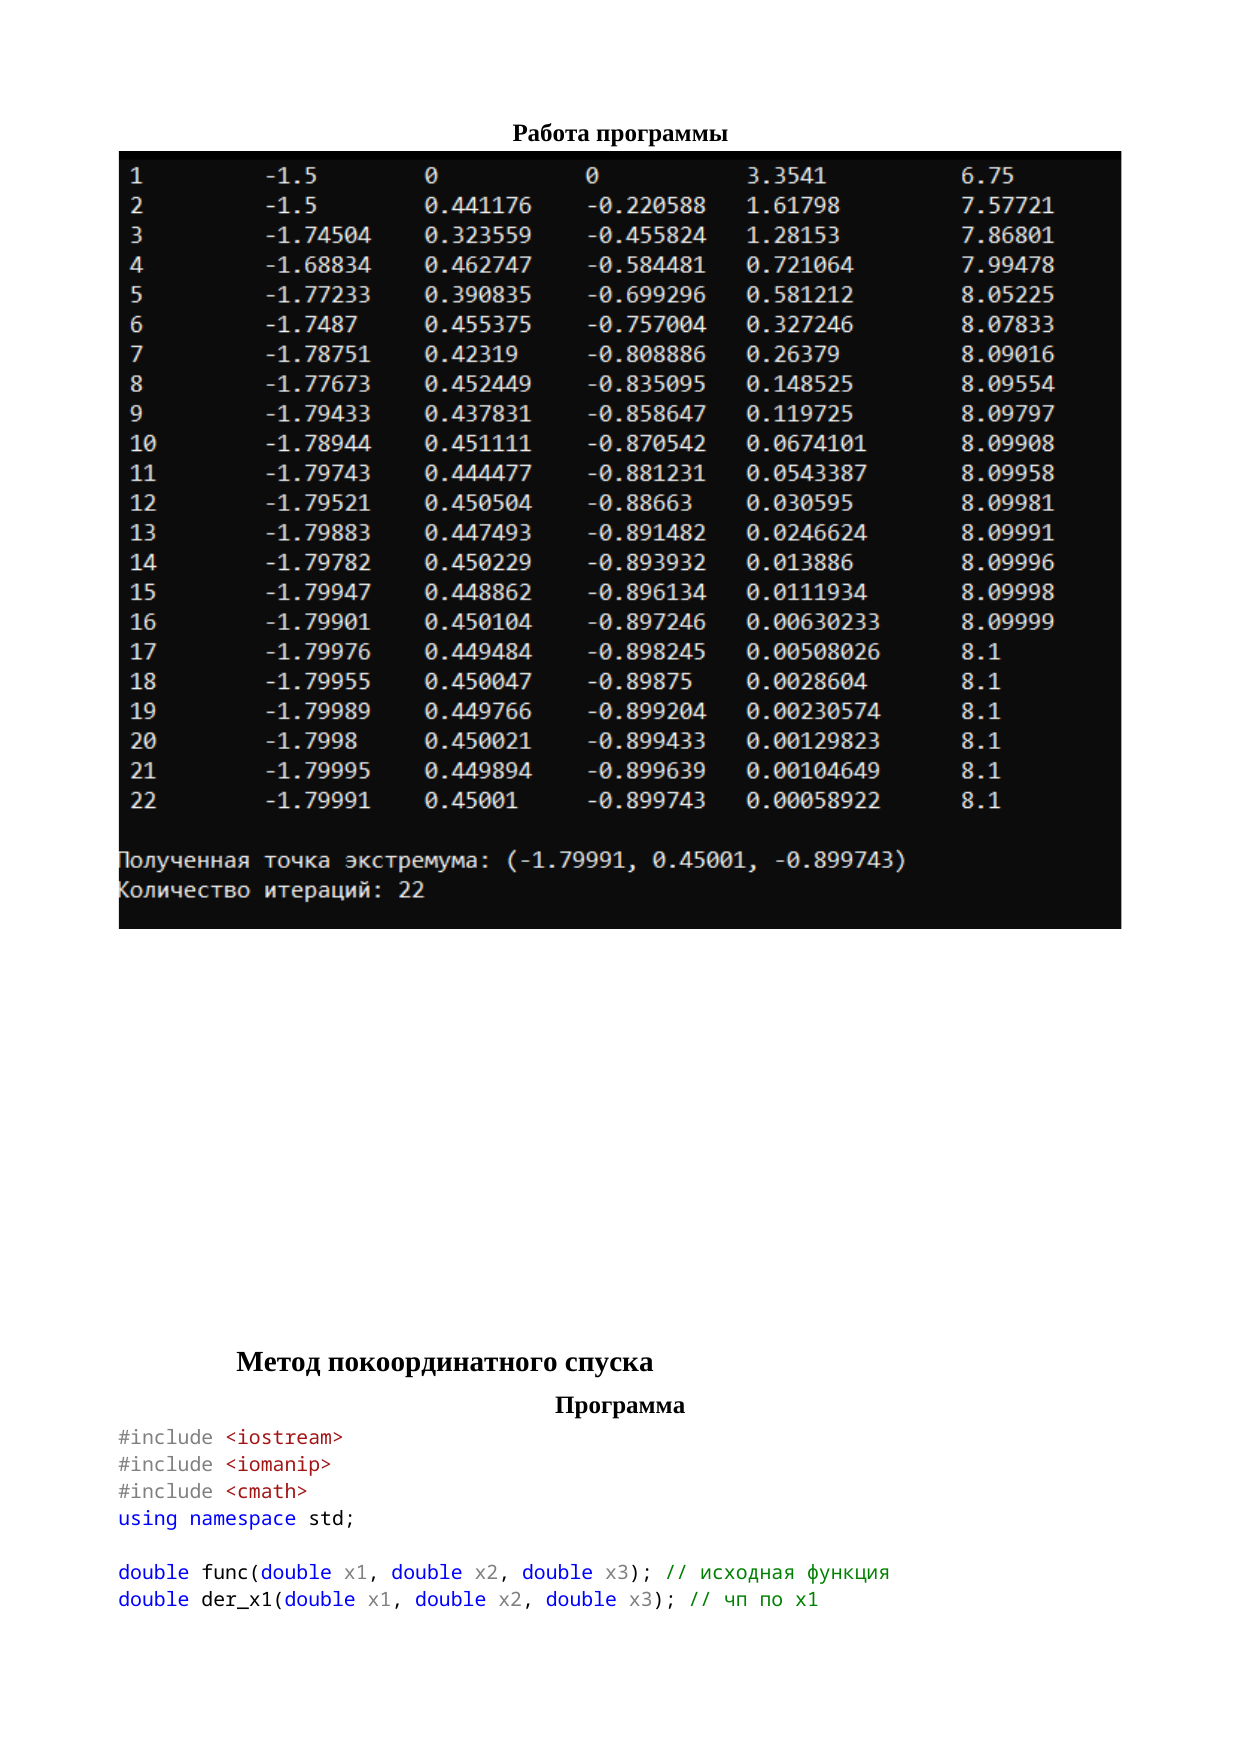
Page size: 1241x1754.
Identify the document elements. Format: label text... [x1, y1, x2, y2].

text double der_x1(double x1, double x2, double x3); // чп по х1 [118, 1585, 1122, 1612]
subtitle Метод покоординатного спуска [118, 1344, 1122, 1378]
text #include <iostream> [118, 1423, 1122, 1450]
text double func(double x1, double x2, double x3); // исходная функция [118, 1558, 1122, 1585]
picture [118, 151, 1122, 929]
text Работа программы [118, 118, 1122, 147]
text #include <iomanip> [118, 1450, 1122, 1477]
text #include <cmath> [118, 1477, 1122, 1504]
text using namespace std; [118, 1504, 1122, 1531]
text Программа [118, 1390, 1122, 1419]
